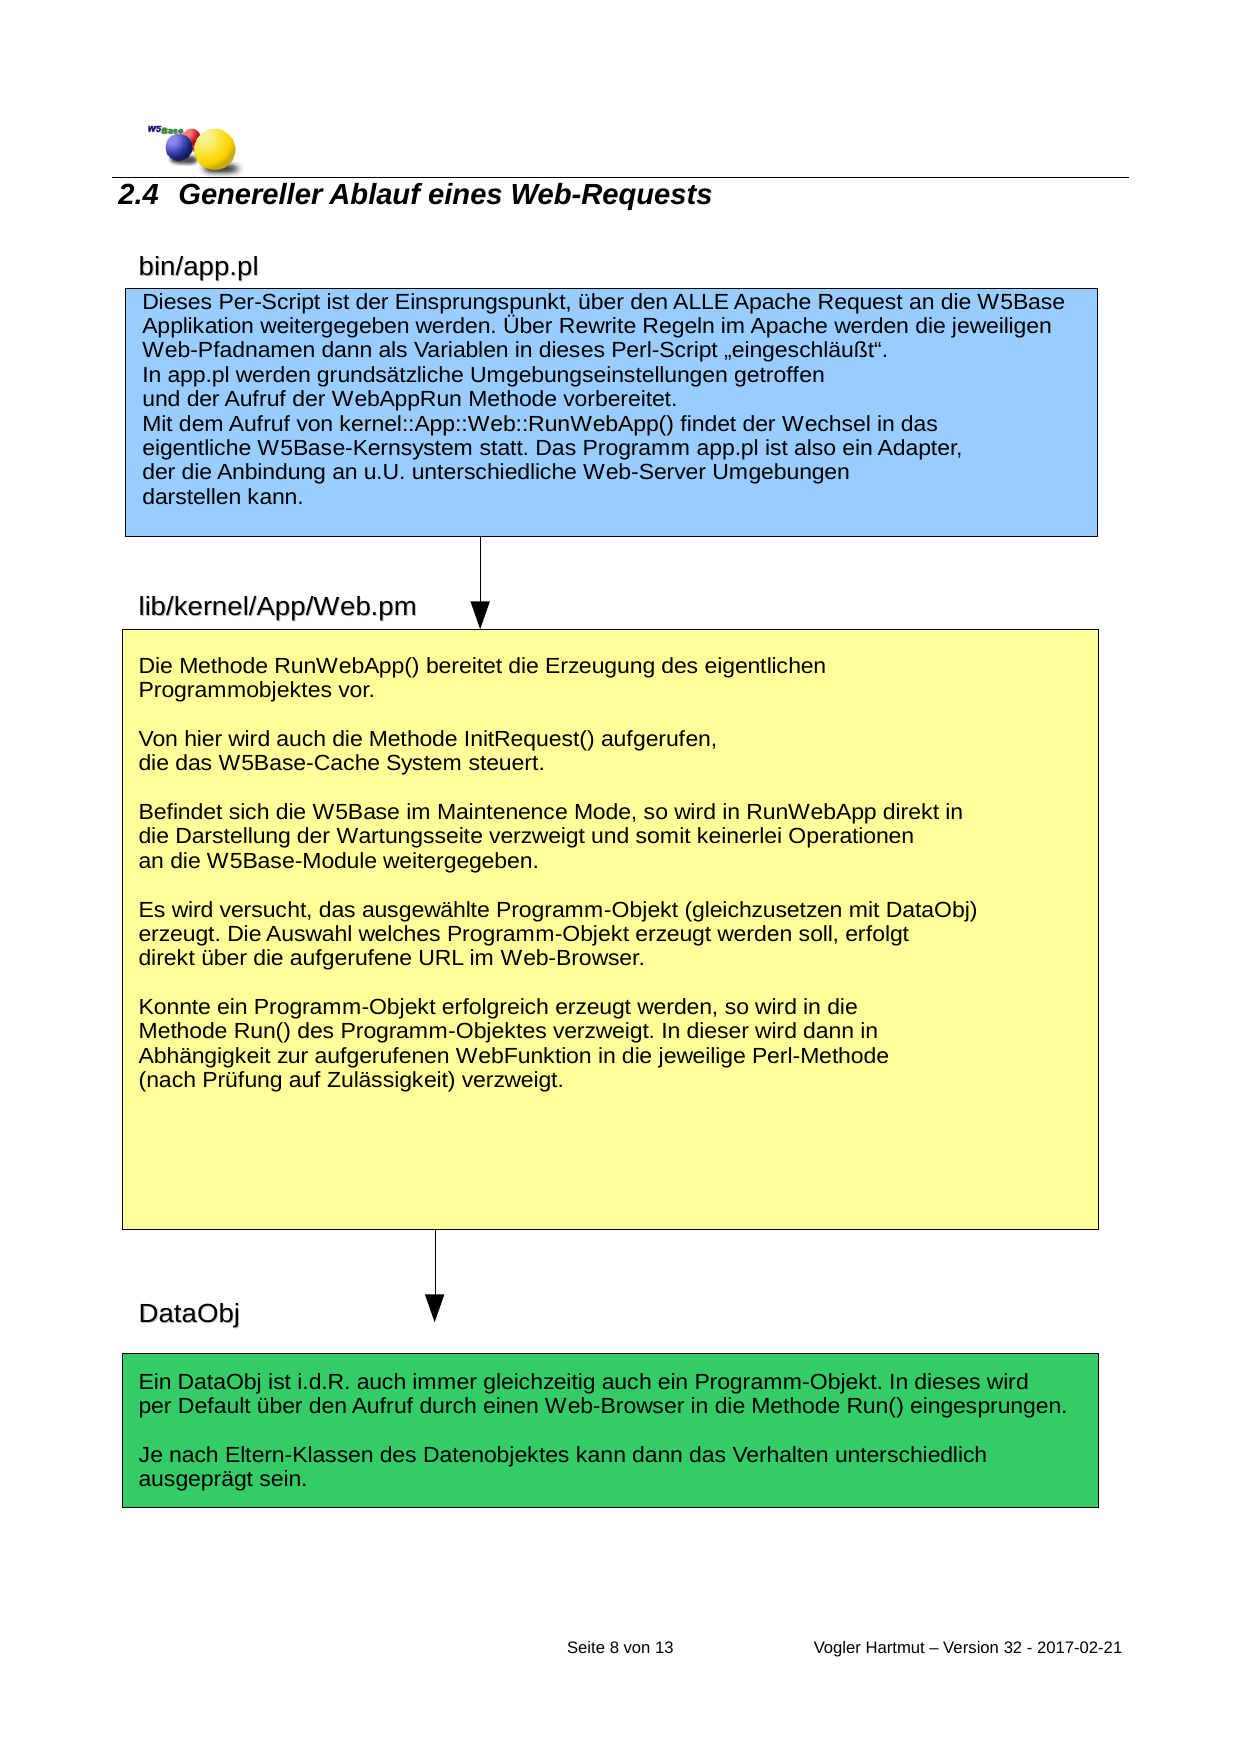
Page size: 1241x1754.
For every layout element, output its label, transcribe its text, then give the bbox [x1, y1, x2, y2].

subtitle Genereller Ablauf eines Web-Requests [118, 178, 1122, 211]
picture [116, 119, 270, 177]
